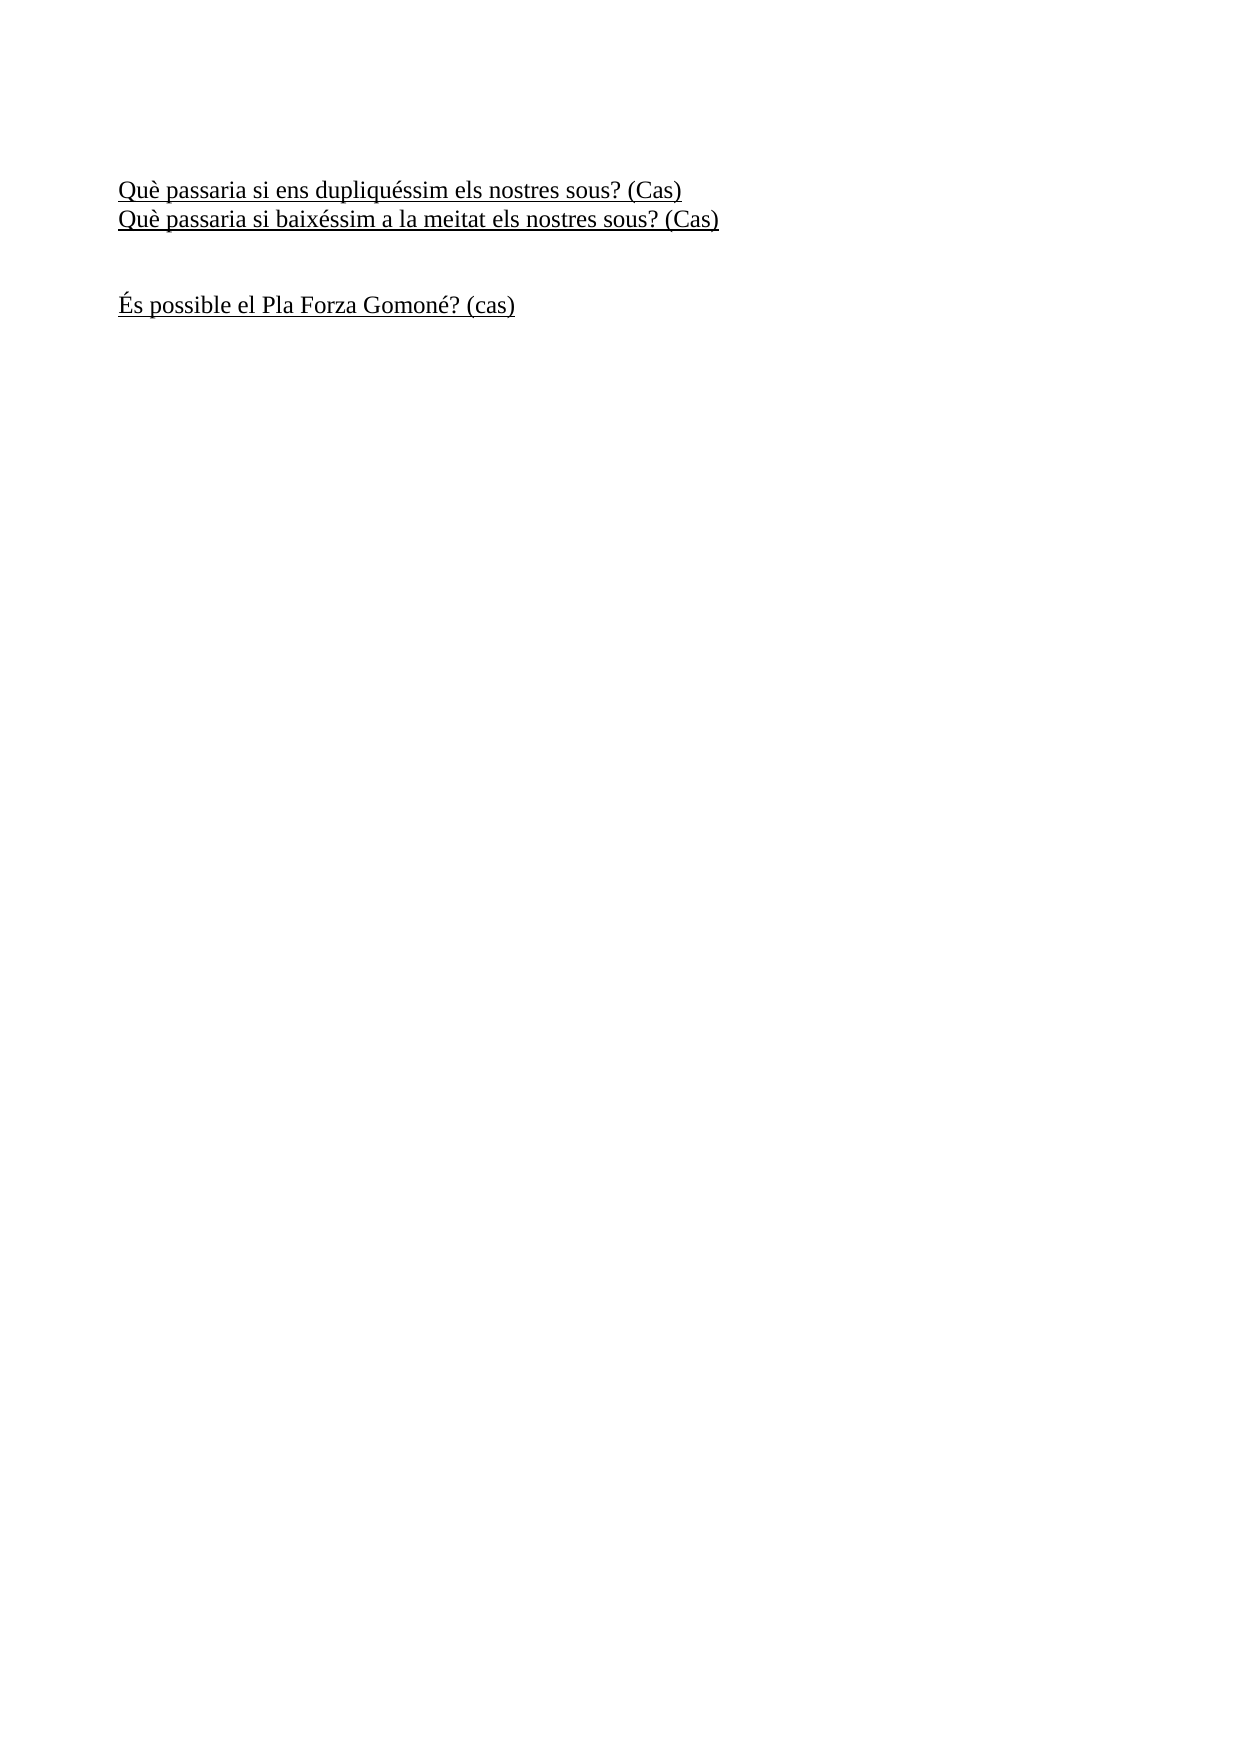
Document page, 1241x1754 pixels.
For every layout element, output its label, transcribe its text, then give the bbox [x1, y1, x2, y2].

text És possible el Pla Forza Gomoné? (cas) [118, 291, 1122, 319]
text Què passaria si baixéssim a la meitat els nostres sous? (Cas) [118, 204, 1122, 233]
text Què passaria si ens dupliquéssim els nostres sous? (Cas) [118, 176, 1122, 204]
